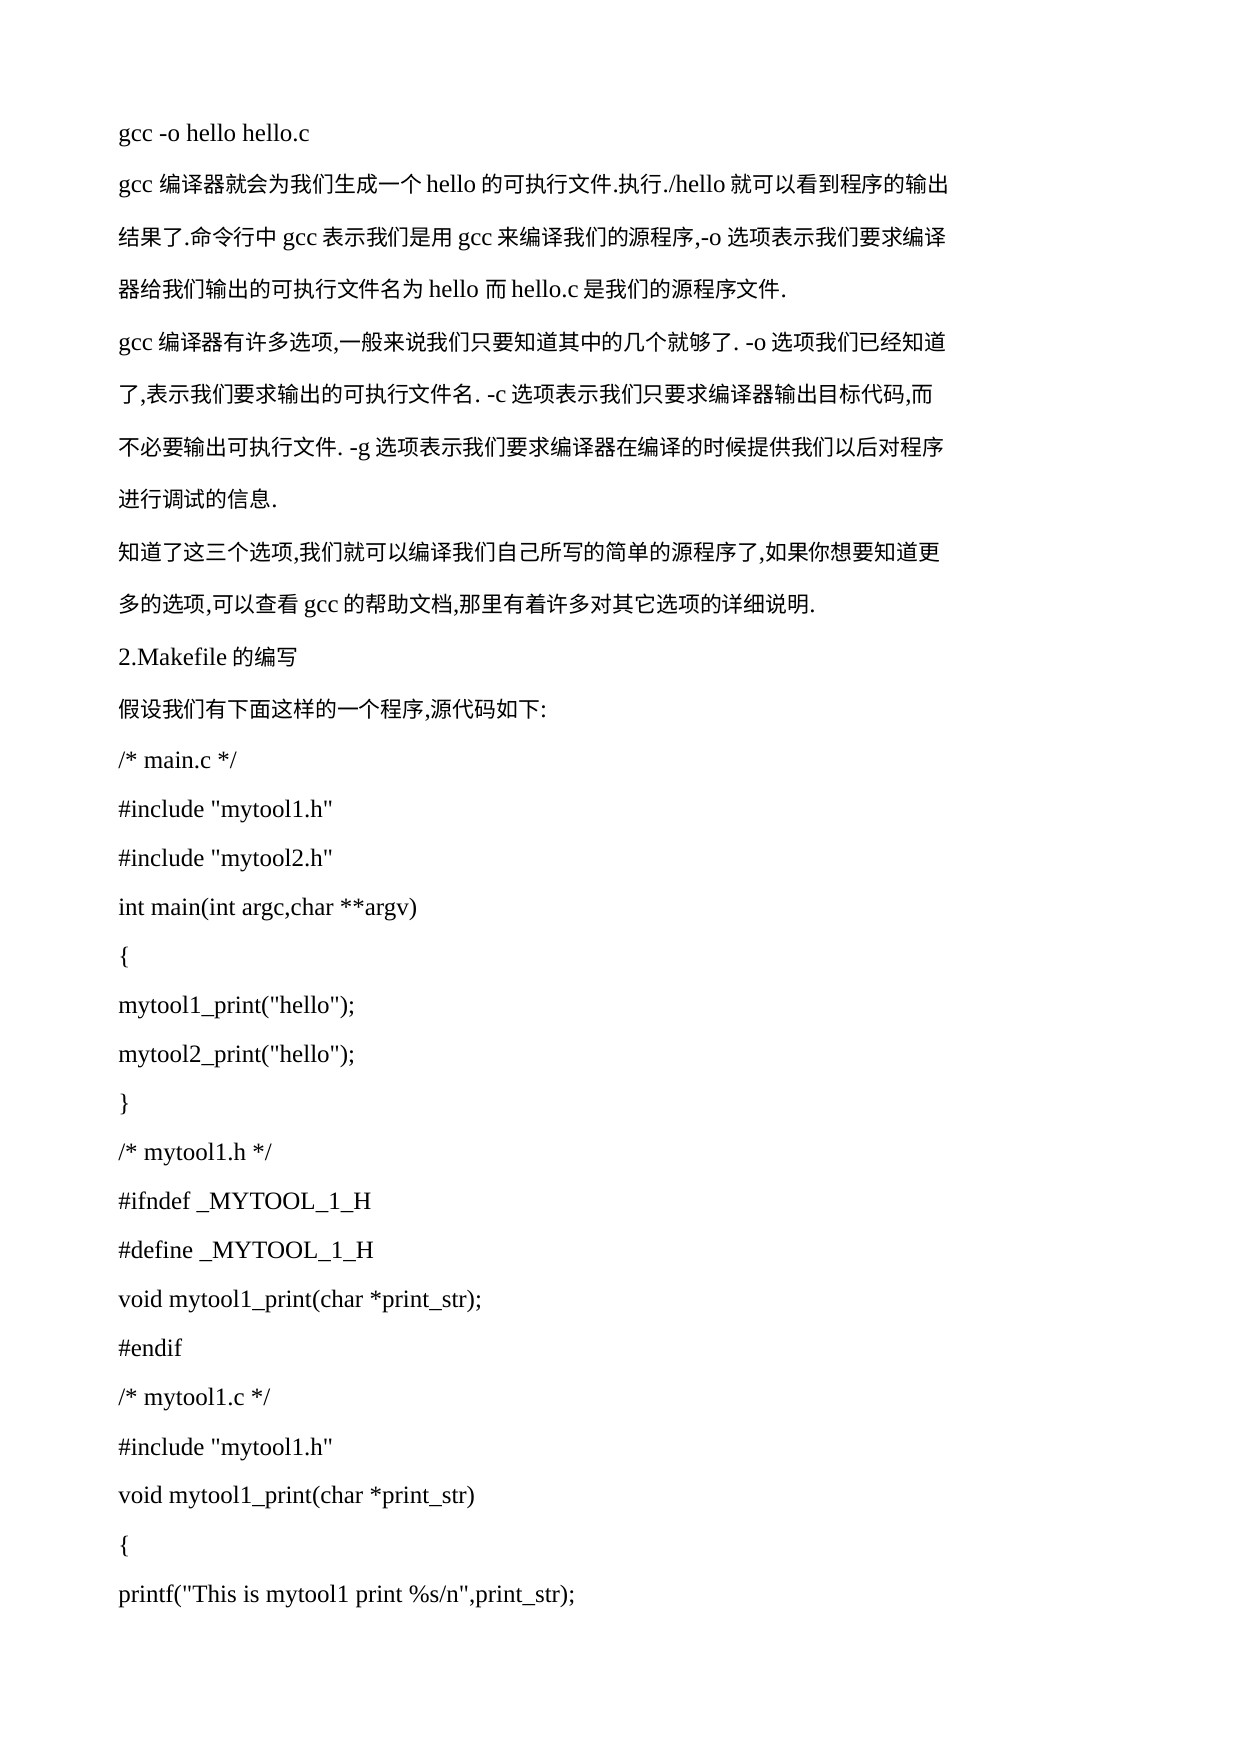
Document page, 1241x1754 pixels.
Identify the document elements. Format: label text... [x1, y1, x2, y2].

text #endif [118, 1333, 1122, 1362]
text gcc编译器有许多选项,一般来说我们只要知道其中的几个就够了. -o选项我们已经知道 [118, 325, 1122, 356]
text 多的选项,可以查看gcc的帮助文档,那里有着许多对其它选项的详细说明. [118, 587, 1122, 619]
text #include "mytool1.h" [118, 794, 1122, 822]
text #include "mytool1.h" [118, 1432, 1122, 1460]
text gcc 编译器就会为我们生成一个hello的可执行文件.执行./hello就可以看到程序的输出 [118, 167, 1122, 199]
text /* main.c */ [118, 745, 1122, 773]
text #ifndef _MYTOOL_1_H [118, 1186, 1122, 1215]
text 器给我们输出的可执行文件名为hello 而hello.c是我们的源程序文件. [118, 272, 1122, 304]
text void mytool1_print(char *print_str) [118, 1481, 1122, 1509]
text } [118, 1088, 1122, 1117]
text mytool2_print("hello"); [118, 1039, 1122, 1068]
text 2.Makefile的编写 [118, 640, 1122, 671]
text void mytool1_print(char *print_str); [118, 1284, 1122, 1313]
text 了,表示我们要求输出的可执行文件名. -c选项表示我们只要求编译器输出目标代码,而 [118, 377, 1122, 409]
text mytool1_print("hello"); [118, 990, 1122, 1019]
text #define _MYTOOL_1_H [118, 1235, 1122, 1264]
text /* mytool1.c */ [118, 1382, 1122, 1411]
text #include "mytool2.h" [118, 843, 1122, 872]
text printf("This is mytool1 print %s/n",print_str); [118, 1579, 1122, 1607]
text /* mytool1.h */ [118, 1137, 1122, 1166]
text { [118, 1530, 1122, 1558]
text 结果了.命令行中 gcc表示我们是用gcc来编译我们的源程序,-o 选项表示我们要求编译 [118, 220, 1122, 251]
text 不必要输出可执行文件. -g选项表示我们要求编译器在编译的时候提供我们以后对程序 [118, 430, 1122, 461]
text gcc -o hello hello.c [118, 118, 1122, 147]
text 假设我们有下面这样的一个程序,源代码如下: [118, 692, 1122, 724]
text 进行调试的信息. [118, 482, 1122, 514]
text int main(int argc,char **argv) [118, 892, 1122, 921]
text 知道了这三个选项,我们就可以编译我们自己所写的简单的源程序了,如果你想要知道更 [118, 535, 1122, 566]
text { [118, 941, 1122, 970]
